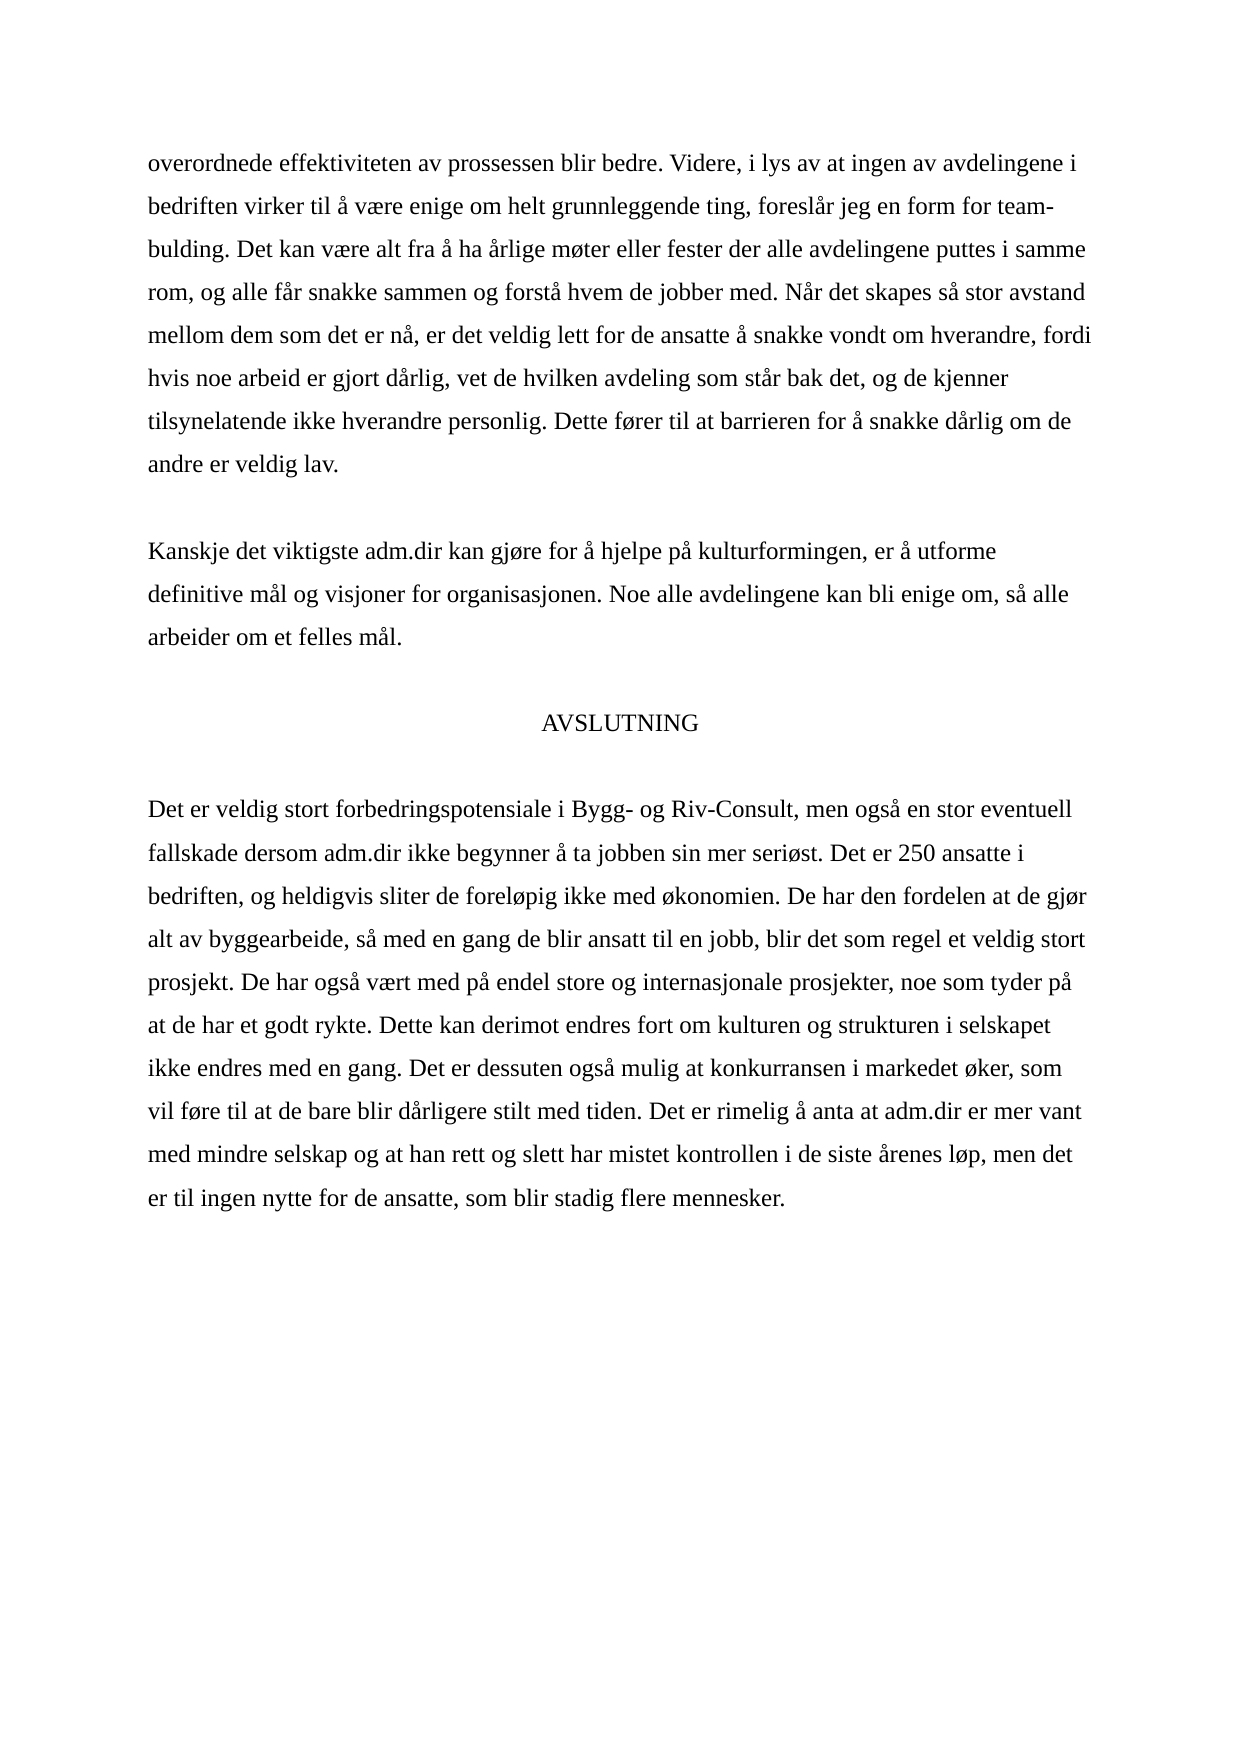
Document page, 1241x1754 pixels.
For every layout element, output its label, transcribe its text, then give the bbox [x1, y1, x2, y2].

text AVSLUTNING [148, 708, 1093, 737]
text Det er veldig stort forbedringspotensiale i Bygg- og Riv-Consult, men også en stor eventuell fallskade dersom adm.dir ikke begynner å ta jobben sin mer seriøst. Det er 250 ansatte i bedriften, og heldigvis sliter de foreløpig ikke med økonomien. De har den fordelen at de gjør alt av byggearbeide, så med en gang de blir ansatt til en jobb, blir det som regel et veldig stort prosjekt. De har også vært med på endel store og internasjonale prosjekter, noe som tyder på at de har et godt rykte. Dette kan derimot endres fort om kulturen og strukturen i selskapet ikke endres med en gang. Det er dessuten også mulig at konkurransen i markedet øker, som vil føre til at de bare blir dårligere stilt med tiden. Det er rimelig å anta at adm.dir er mer vant med mindre selskap og at han rett og slett har mistet kontrollen i de siste årenes løp, men det er til ingen nytte for de ansatte, som blir stadig flere mennesker. [148, 794, 1093, 1211]
text overordnede effektiviteten av prossessen blir bedre. Videre, i lys av at ingen av avdelingene i bedriften virker til å være enige om helt grunnleggende ting, foreslår jeg en form for team-bulding. Det kan være alt fra å ha årlige møter eller fester der alle avdelingene puttes i samme rom, og alle får snakke sammen og forstå hvem de jobber med. Når det skapes så stor avstand mellom dem som det er nå, er det veldig lett for de ansatte å snakke vondt om hverandre, fordi hvis noe arbeid er gjort dårlig, vet de hvilken avdeling som står bak det, og de kjenner tilsynelatende ikke hverandre personlig. Dette fører til at barrieren for å snakke dårlig om de andre er veldig lav. [148, 148, 1093, 478]
text Kanskje det viktigste adm.dir kan gjøre for å hjelpe på kulturformingen, er å utforme definitive mål og visjoner for organisasjonen. Noe alle avdelingene kan bli enige om, så alle arbeider om et felles mål. [148, 536, 1093, 651]
